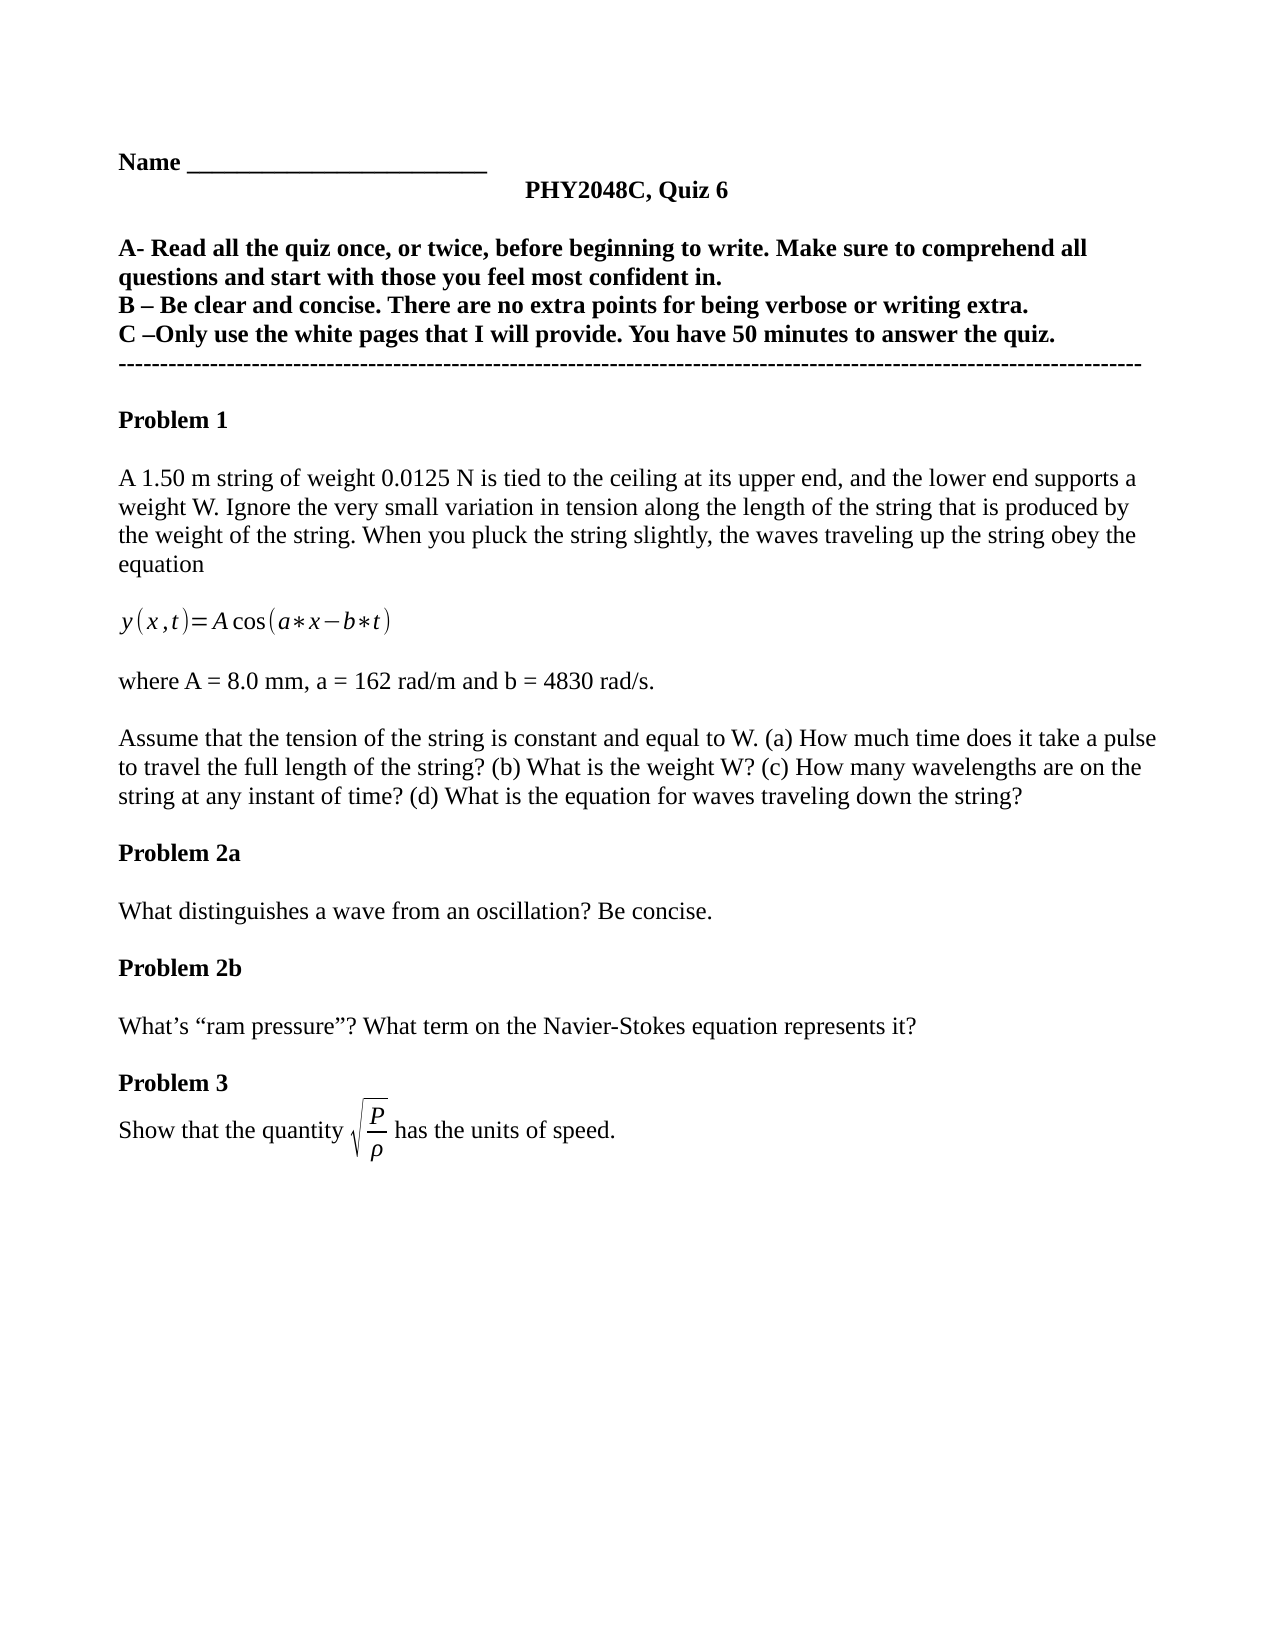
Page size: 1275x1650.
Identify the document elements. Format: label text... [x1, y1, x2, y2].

text Problem 2a [118, 838, 1157, 867]
text Show that the quantity has the units of speed. [118, 1097, 1157, 1161]
text Problem 2b [118, 953, 1157, 982]
text A 1.50 m string of weight 0.0125 N is tied to the ceiling at its upper end, and the lower end supports a weight W. Ignore the very small variation in tension along the length of the string that is produced by the weight of the string. When you pluck the string slightly, the waves traveling up the string obey the equation [118, 463, 1157, 578]
text A- Read all the quiz once, or twice, before beginning to write. Make sure to comprehend all questions and start with those you feel most confident in. [118, 233, 1157, 291]
text Problem 1 [118, 406, 1157, 434]
text What distinguishes a wave from an oscillation? Be concise. [118, 896, 1157, 924]
text Problem 3 [118, 1068, 1157, 1097]
text --------------------------------------------------------------------------------------------------------------------------- [118, 348, 1157, 377]
text C –Only use the white pages that I will provide. You have 50 minutes to answer the quiz. [118, 319, 1157, 348]
text PHY2048C, Quiz 6 [118, 176, 1157, 204]
text What’s “ram pressure”? What term on the Navier-Stokes equation represents it? [118, 1011, 1157, 1039]
text Assume that the tension of the string is constant and equal to W. (a) How much time does it take a pulse to travel the full length of the string? (b) What is the weight W? (c) How many wavelengths are on the string at any instant of time? (d) What is the equation for waves traveling down the string? [118, 723, 1157, 809]
text Name ________________________ [118, 147, 1157, 176]
text where A = 8.0 mm, a = 162 rad/m and b = 4830 rad/s. [118, 666, 1157, 694]
text B – Be clear and concise. There are no extra points for being verbose or writing extra. [118, 291, 1157, 319]
